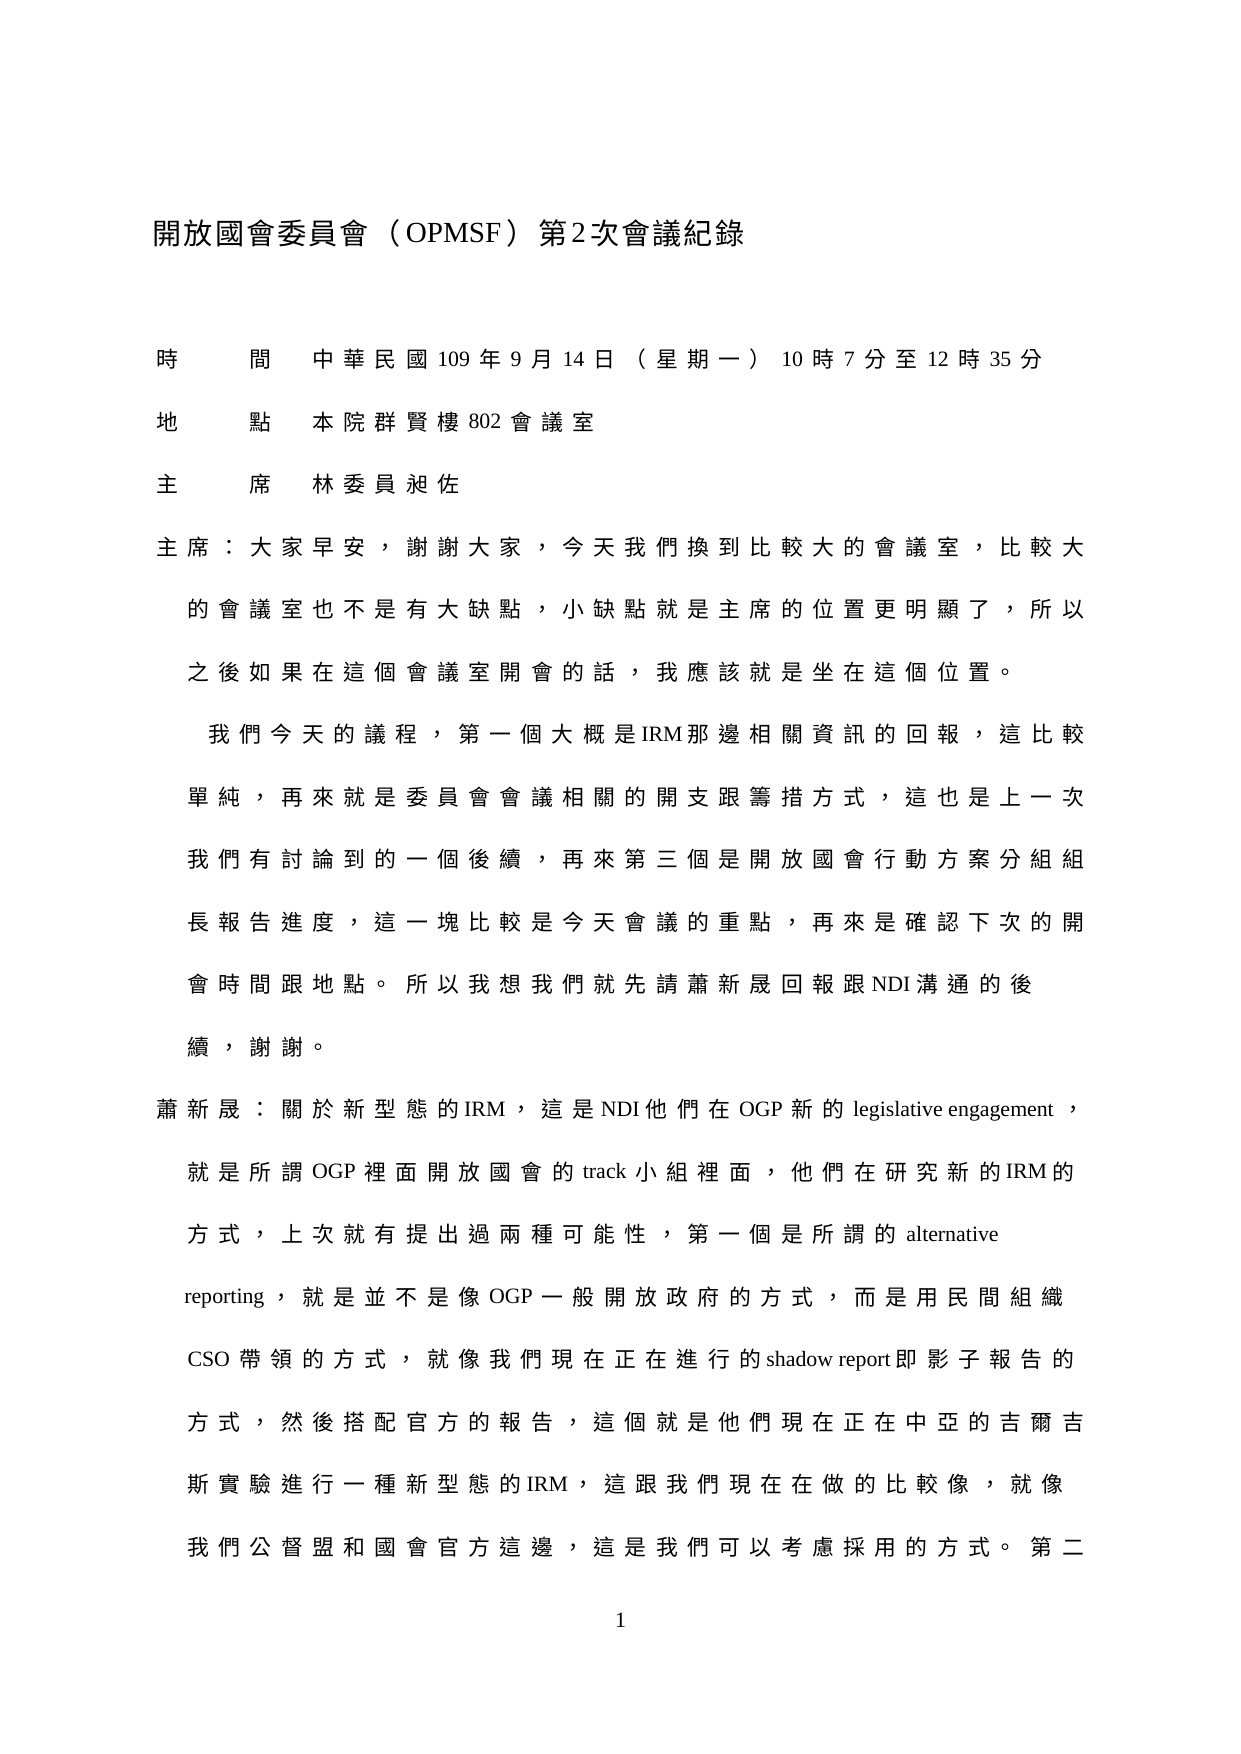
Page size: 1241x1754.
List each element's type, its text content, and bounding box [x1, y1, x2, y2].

text 時 間 中華民國109年9月14日（星期一）10時7分至12時35分 [151, 327, 1089, 389]
text 主 席 林委員昶佐 [151, 452, 1089, 514]
text 地 點 本院群賢樓802會議室 [151, 389, 1089, 452]
text 蕭新晟：關於新型態的IRM，這是NDI他們在OGP新的legislative engagement，就是所謂OGP裡面開放國會的track小組裡面，他們在研究新的IRM的方式，上次就有提出過兩種可能性，第一個是所謂的alternative reporting，就是並不是像OGP一般開放政府的方式，而是用民間組織CSO帶領的方式，就像我們現在正在進行的shadow report即影子報告的方式，然後搭配官方的報告，這個就是他們現在正在中亞的吉爾吉斯實驗進行一種新型態的IRM，這跟我們現在在做的比較像，就像我們公督盟和國會官方這邊，這是我們可以考慮採用的方式。第二 [151, 1077, 1089, 1577]
text 開放國會委員會（OPMSF）第2次會議紀錄 [151, 169, 1089, 294]
text 我們今天的議程，第一個大概是IRM那邊相關資訊的回報，這比較單純，再來就是委員會會議相關的開支跟籌措方式，這也是上一次我們有討論到的一個後續，再來第三個是開放國會行動方案分組組長報告進度，這一塊比較是今天會議的重點，再來是確認下次的開會時間跟地點。所以我想我們就先請蕭新晟回報跟NDI溝通的後續，謝謝。 [173, 702, 1089, 1077]
text 主席：大家早安，謝謝大家，今天我們換到比較大的會議室，比較大的會議室也不是有大缺點，小缺點就是主席的位置更明顯了，所以之後如果在這個會議室開會的話，我應該就是坐在這個位置。 [151, 514, 1089, 702]
